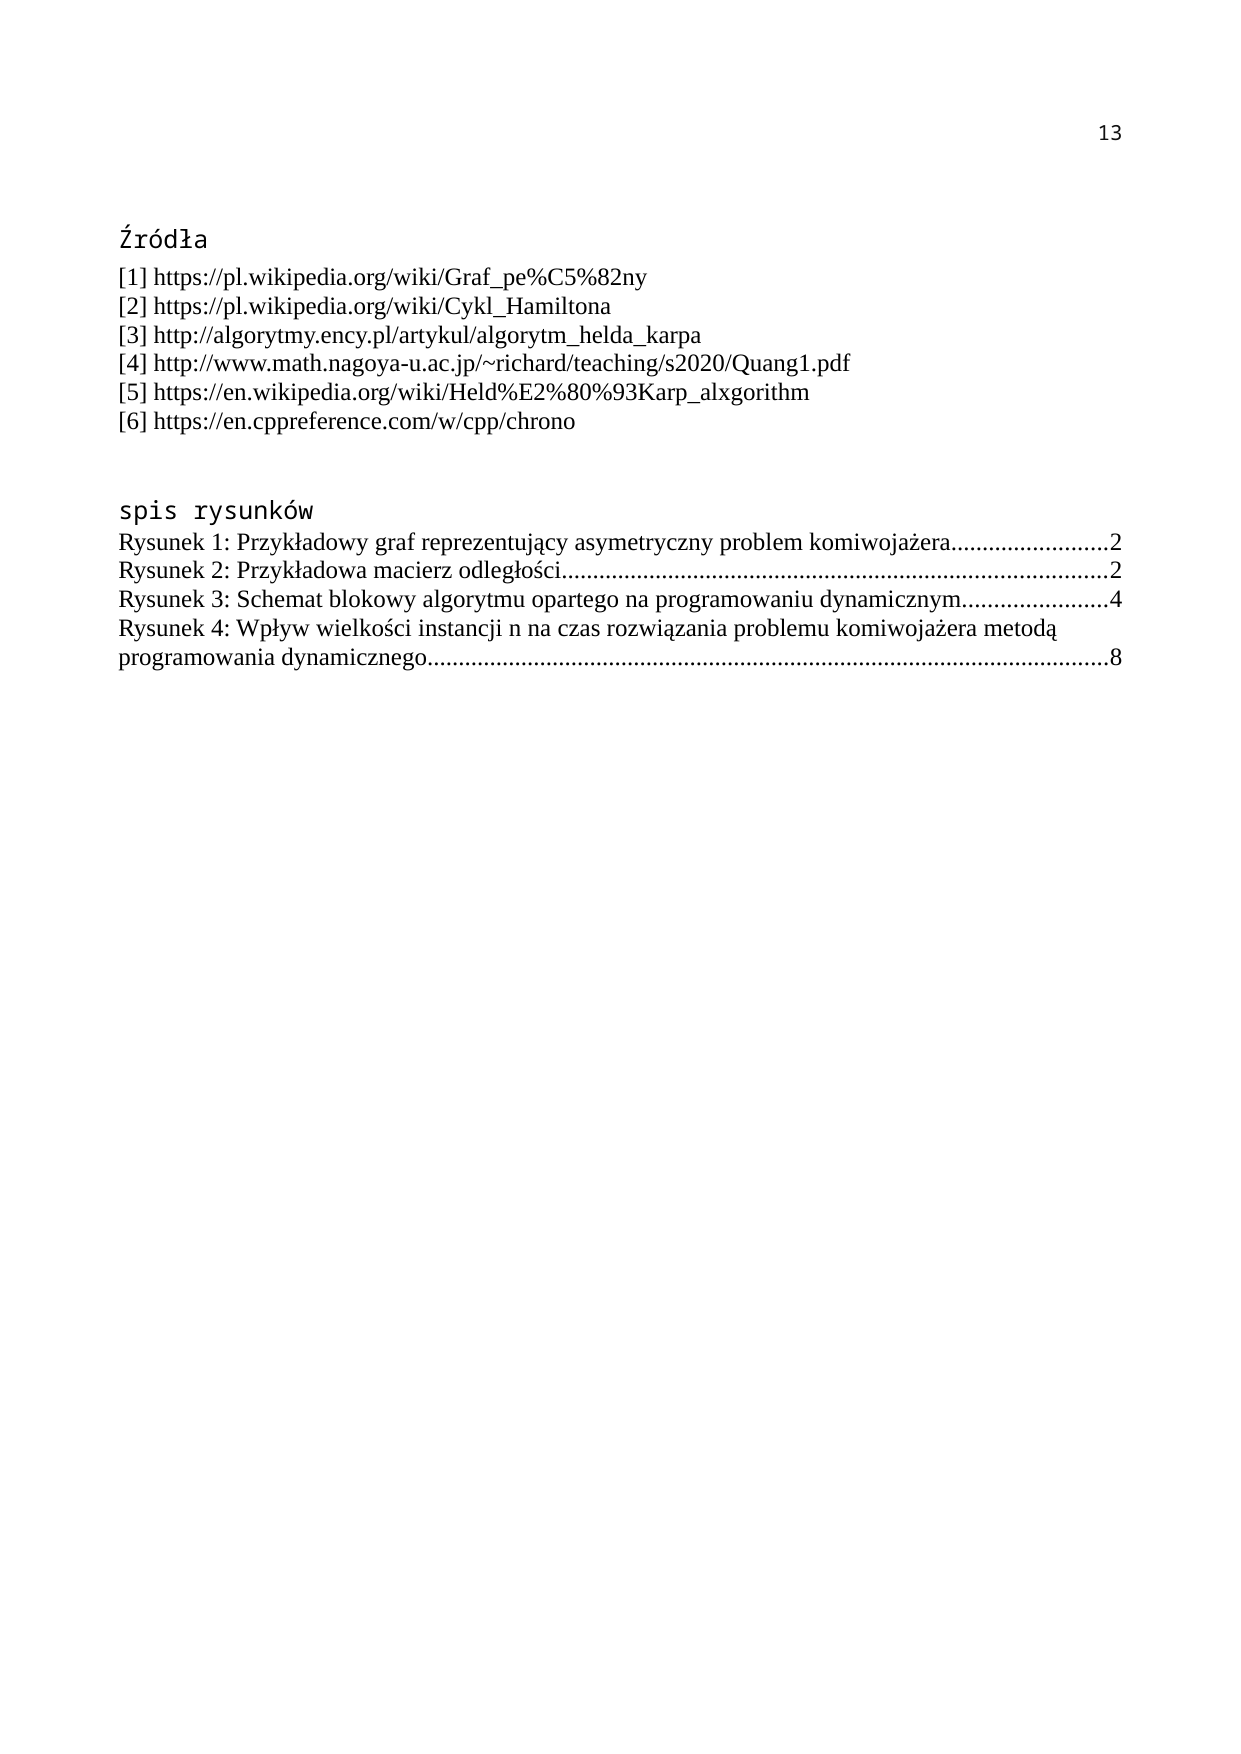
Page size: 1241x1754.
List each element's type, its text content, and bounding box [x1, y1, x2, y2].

text [2] https://pl.wikipedia.org/wiki/Cykl_Hamiltona [118, 291, 1122, 320]
text Rysunek 2: Przykładowa macierz odległości 2 [118, 555, 1122, 584]
text Rysunek 3: Schemat blokowy algorytmu opartego na programowaniu dynamicznym 4 [118, 584, 1122, 613]
text [1] https://pl.wikipedia.org/wiki/Graf_pe%C5%82ny [118, 262, 1122, 291]
text Źródła [118, 222, 1122, 256]
text Rysunek 4: Wpływ wielkości instancji n na czas rozwiązania problemu komiwojażera metodą programowania dynamicznego 8 [118, 613, 1122, 670]
text [3] http://algorytmy.ency.pl/artykul/algorytm_helda_karpa [118, 320, 1122, 348]
text [6] https://en.cppreference.com/w/cpp/chrono [118, 406, 1122, 435]
text [5] https://en.wikipedia.org/wiki/Held%E2%80%93Karp_alxgorithm [118, 377, 1122, 406]
text Rysunek 1: Przykładowy graf reprezentujący asymetryczny problem komiwojażera 2 [118, 527, 1122, 555]
text spis rysunków [118, 492, 1122, 527]
text [4] http://www.math.nagoya-u.ac.jp/~richard/teaching/s2020/Quang1.pdf [118, 348, 1122, 377]
text 10 [118, 118, 1122, 147]
